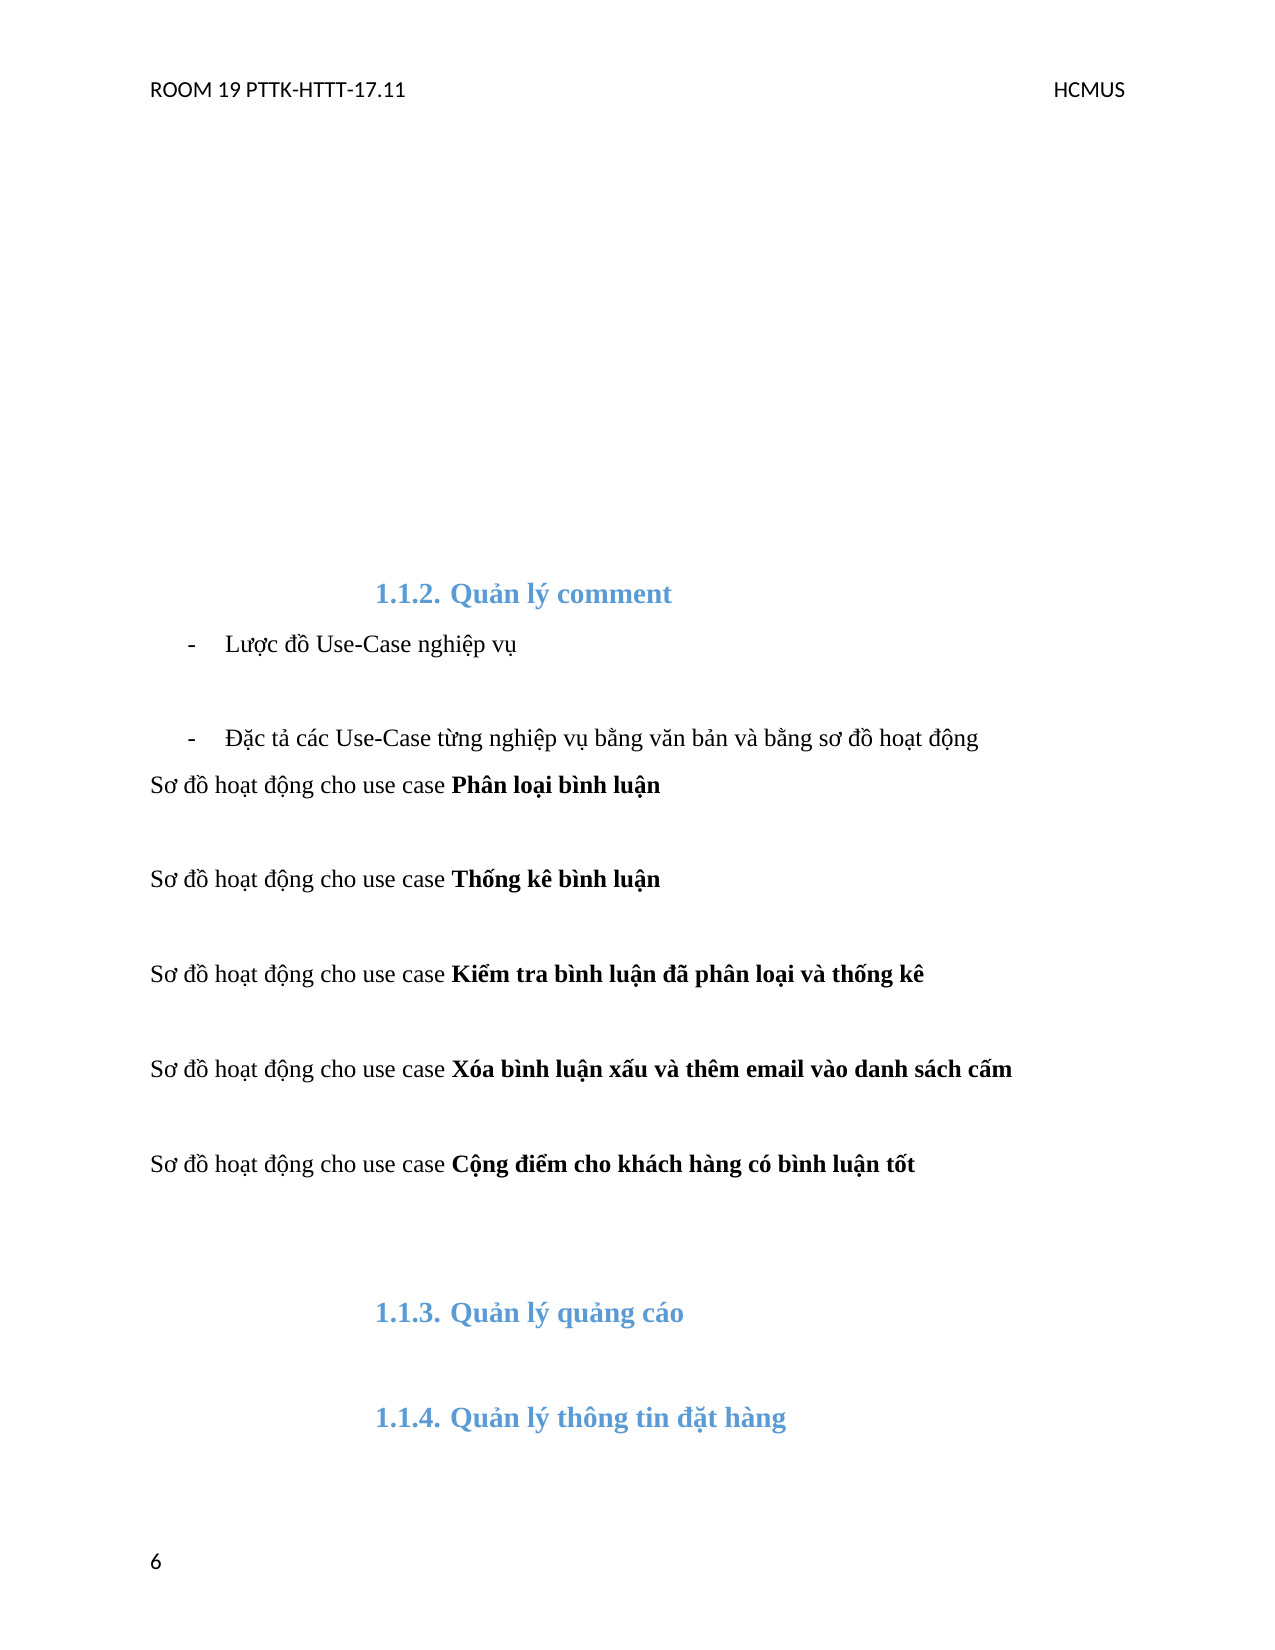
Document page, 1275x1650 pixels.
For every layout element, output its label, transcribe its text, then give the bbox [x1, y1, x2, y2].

text Sơ đồ hoạt động cho use case Xóa bình luận xấu và thêm email vào danh sách cấm [150, 1054, 1125, 1083]
text Sơ đồ hoạt động cho use case Phân loại bình luận [150, 770, 1125, 799]
list Lược đồ Use-Case nghiệp vụ [187, 629, 1125, 658]
subtitle Quản lý comment [375, 577, 1125, 610]
list Đặc tả các Use-Case từng nghiệp vụ bằng văn bản và bằng sơ đồ hoạt động [187, 723, 1125, 752]
subtitle Quản lý quảng cáo [375, 1295, 1125, 1329]
subtitle Quản lý thông tin đặt hàng [375, 1400, 1125, 1434]
text Sơ đồ hoạt động cho use case Kiểm tra bình luận đã phân loại và thống kê [150, 959, 1125, 988]
text Sơ đồ hoạt động cho use case Thống kê bình luận [150, 864, 1125, 893]
text Sơ đồ hoạt động cho use case Cộng điểm cho khách hàng có bình luận tốt [150, 1149, 1125, 1177]
